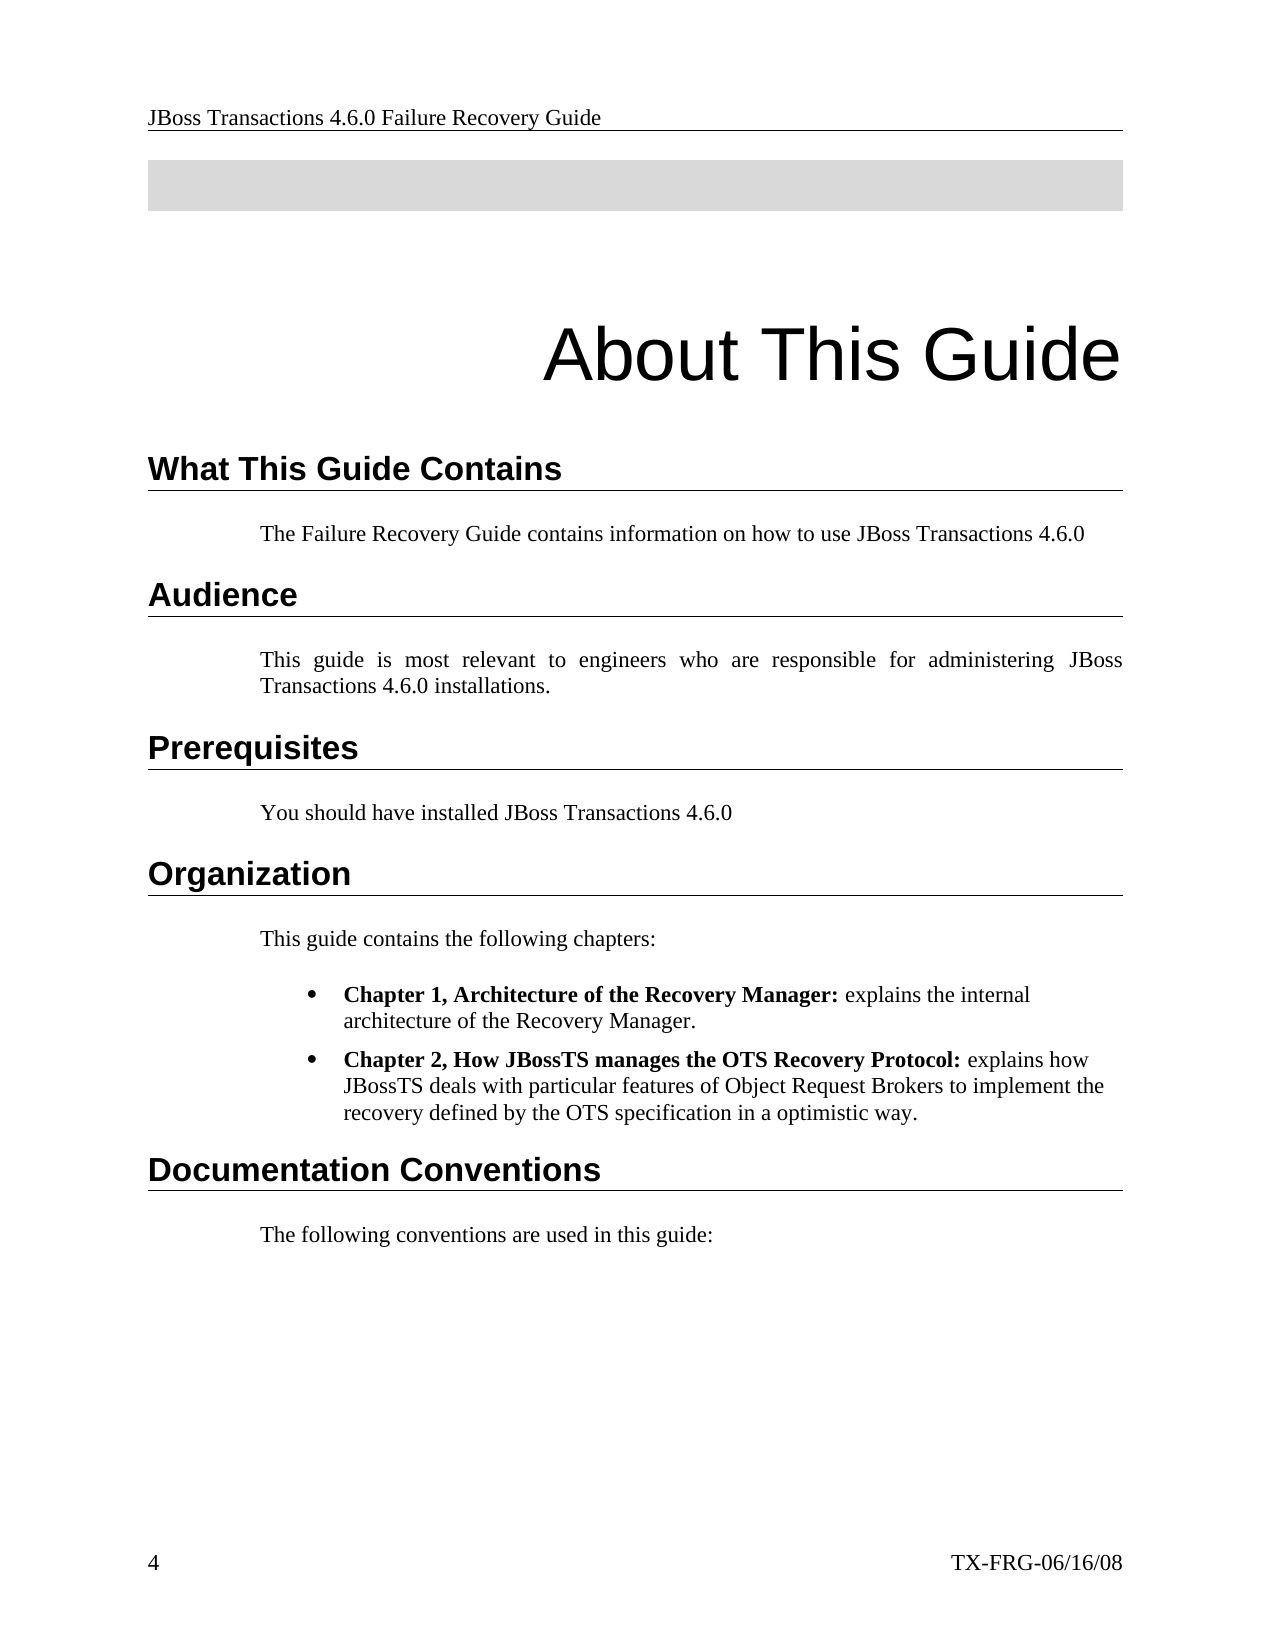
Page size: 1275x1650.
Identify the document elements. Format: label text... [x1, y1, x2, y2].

text The following conventions are used in this guide: [260, 1221, 1123, 1247]
text The Failure Recovery Guide contains information on how to use JBoss Transactions 4.6.0 [260, 520, 1123, 546]
subtitle Organization [148, 854, 1123, 895]
subtitle Prerequisites [148, 728, 1123, 769]
text This guide is most relevant to engineers who are responsible for administering JBoss Transactions 4.6.0 installations. [260, 646, 1123, 699]
subtitle What This Guide Contains [148, 449, 1123, 490]
text You should have installed JBoss Transactions 4.6.0 [260, 799, 1123, 825]
title About This Guide [148, 224, 1123, 397]
list Chapter 1, Architecture of the Recovery Manager: explains the internal architecture of the Recovery Manager. [308, 981, 1123, 1033]
subtitle Audience [148, 576, 1123, 616]
list Chapter 2, How JBossTS manages the OTS Recovery Protocol: explains how JBossTS deals with particular features of Object Request Brokers to implement the recovery defined by the OTS specification in a optimistic way. [308, 1046, 1123, 1125]
text This guide contains the following chapters: [260, 925, 1123, 951]
subtitle Documentation Conventions [148, 1150, 1123, 1190]
